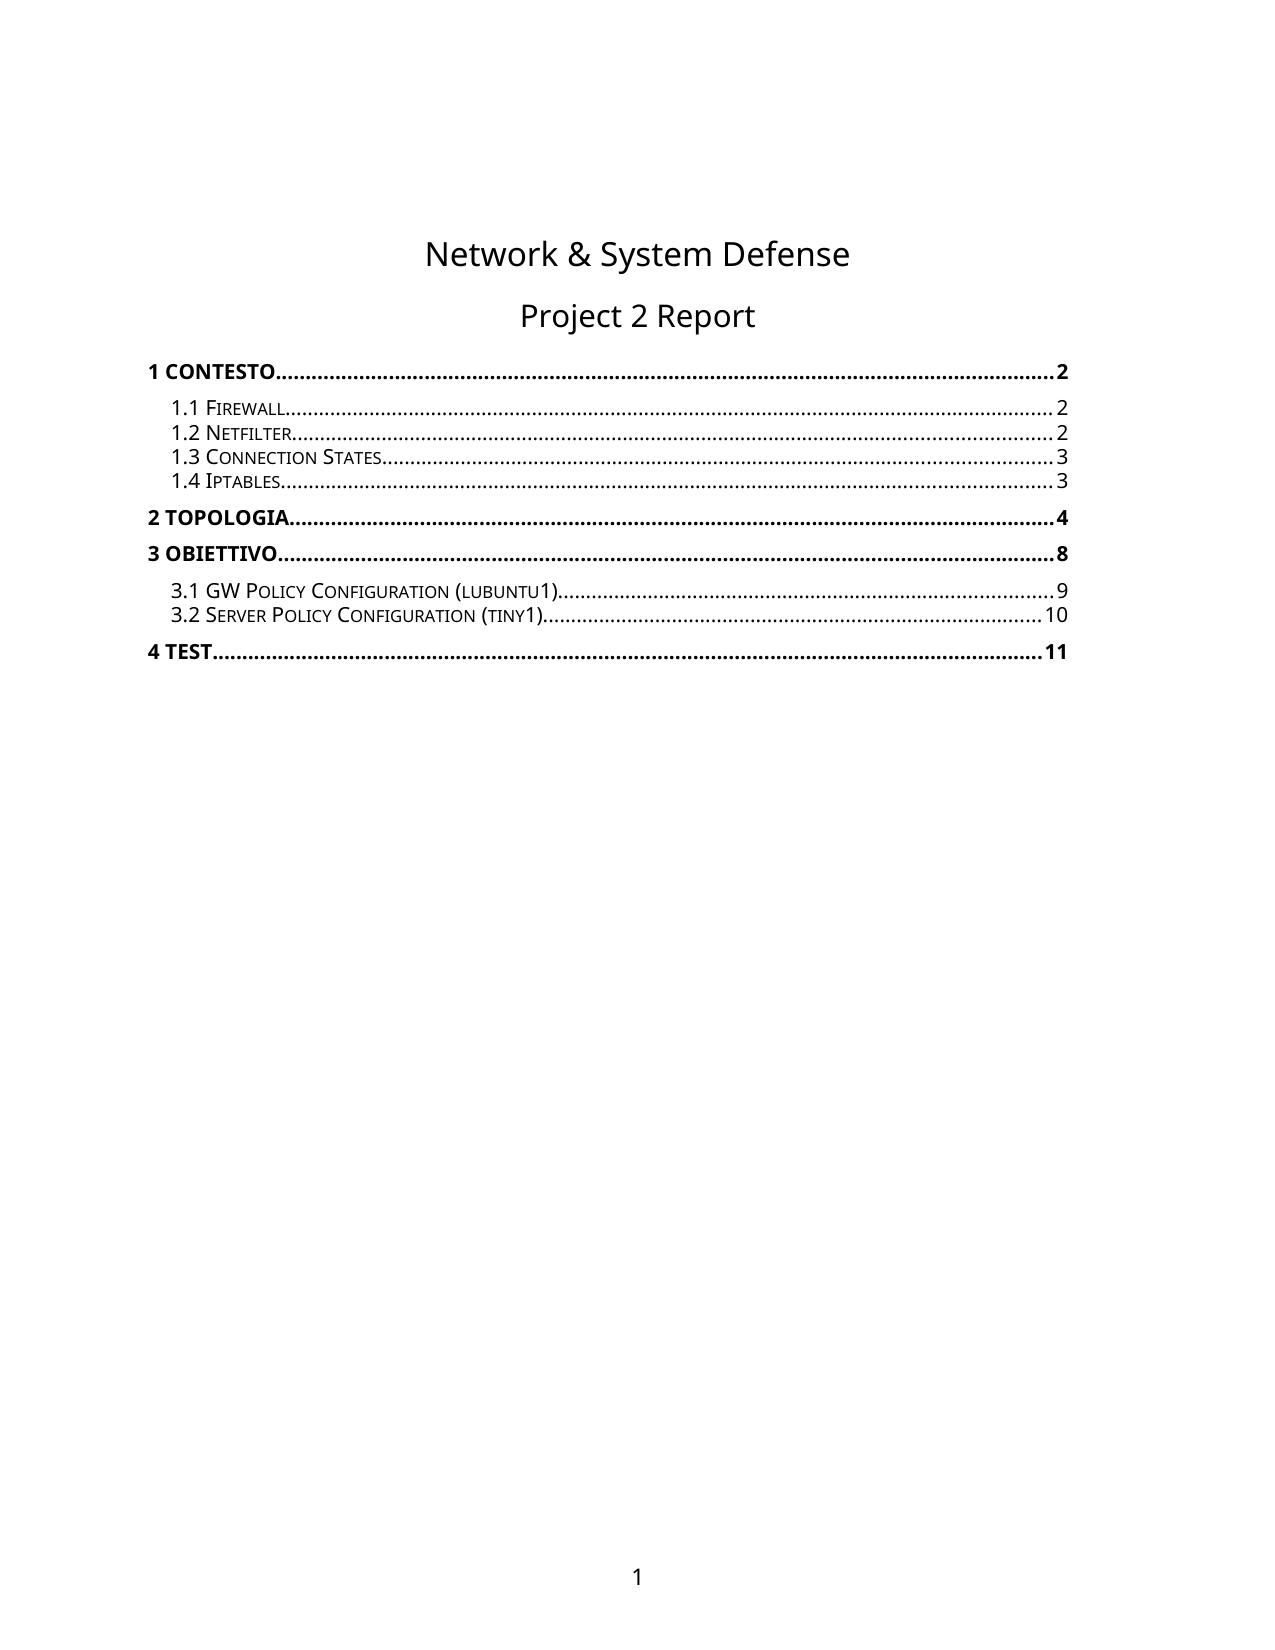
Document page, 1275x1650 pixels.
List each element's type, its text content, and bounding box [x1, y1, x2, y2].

text 1.3 Connection States 3 [171, 445, 1127, 469]
subtitle Project 2 Report [148, 299, 1127, 335]
text 4 Test 11 [148, 640, 1127, 664]
text 3.1 GW Policy Configuration (lubuntu1) 9 [171, 579, 1127, 603]
text 1.4 Iptables 3 [171, 469, 1127, 493]
text 1.2 Netfilter 2 [171, 421, 1127, 445]
text 1 Contesto 2 [148, 360, 1127, 384]
text 1.1 Firewall 2 [171, 396, 1127, 421]
title Network & System Defense [148, 235, 1127, 274]
text 3 Obiettivo 8 [148, 542, 1127, 566]
text 3.2 Server Policy Configuration (tiny1) 10 [171, 603, 1127, 627]
text 2 Topologia 4 [148, 506, 1127, 530]
